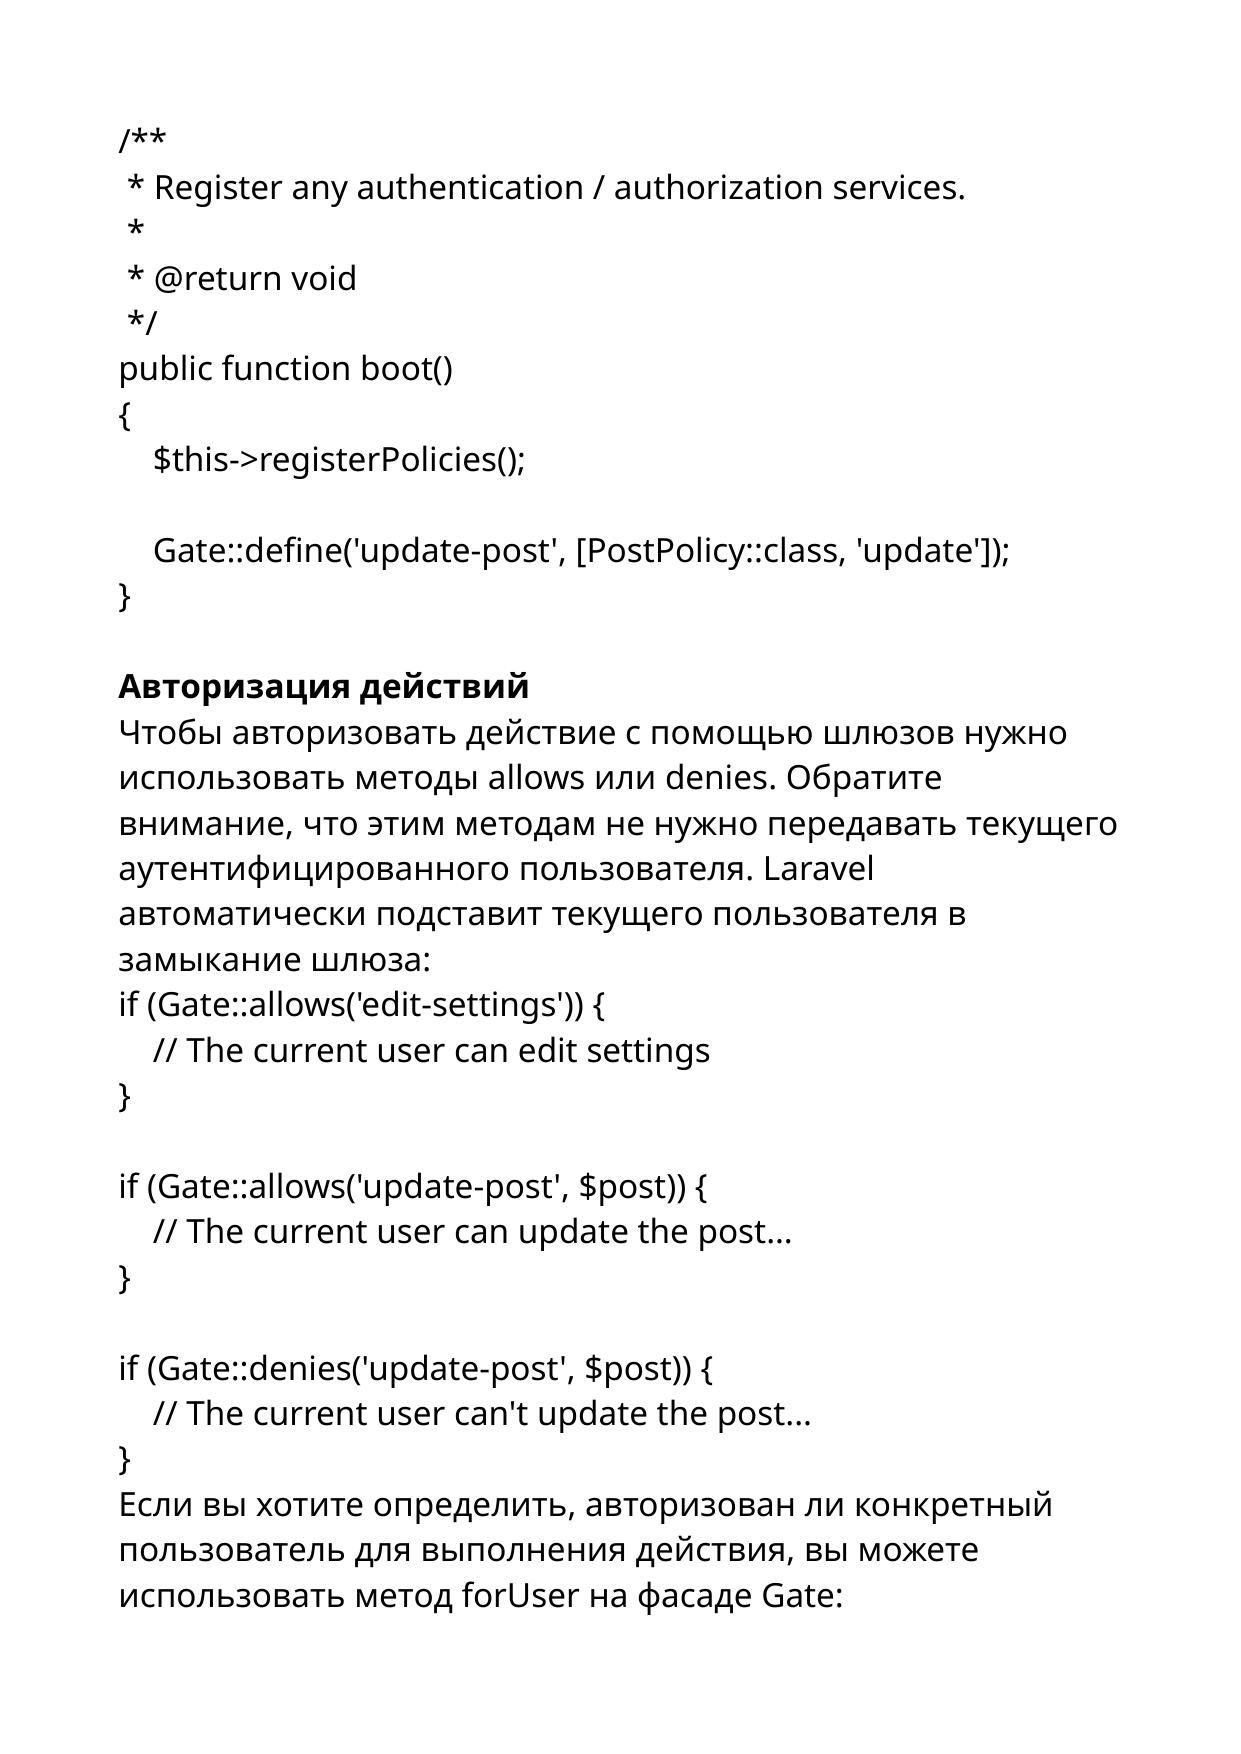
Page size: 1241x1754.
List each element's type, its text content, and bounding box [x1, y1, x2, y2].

text * Register any authentication / authorization services. [118, 163, 1122, 209]
text Если вы хотите определить, авторизован ли конкретный пользователь для выполнения действия, вы можете использовать метод forUser на фасаде Gate: [118, 1481, 1122, 1617]
text Gate::define('update-post', [PostPolicy::class, 'update']); [118, 527, 1122, 572]
text // The current user can update the post... [118, 1208, 1122, 1253]
text } [118, 572, 1122, 618]
text * @return void [118, 254, 1122, 300]
text $this->registerPolicies(); [118, 436, 1122, 481]
text if (Gate::allows('edit-settings')) { [118, 981, 1122, 1026]
text } [118, 1253, 1122, 1299]
text Чтобы авторизовать действие с помощью шлюзов нужно использовать методы allows или denies. Обратите внимание, что этим методам не нужно передавать текущего аутентифицированного пользователя. Laravel автоматически подставит текущего пользователя в замыкание шлюза: [118, 708, 1122, 981]
text { [118, 391, 1122, 436]
text */ [118, 300, 1122, 345]
text /** [118, 118, 1122, 163]
text public function boot() [118, 345, 1122, 391]
text if (Gate::denies('update-post', $post)) { [118, 1344, 1122, 1390]
text * [118, 209, 1122, 254]
subtitle Авторизация действий [118, 663, 1122, 708]
text if (Gate::allows('update-post', $post)) { [118, 1163, 1122, 1208]
text } [118, 1072, 1122, 1117]
text // The current user can edit settings [118, 1026, 1122, 1072]
text // The current user can't update the post... [118, 1390, 1122, 1435]
text } [118, 1435, 1122, 1481]
